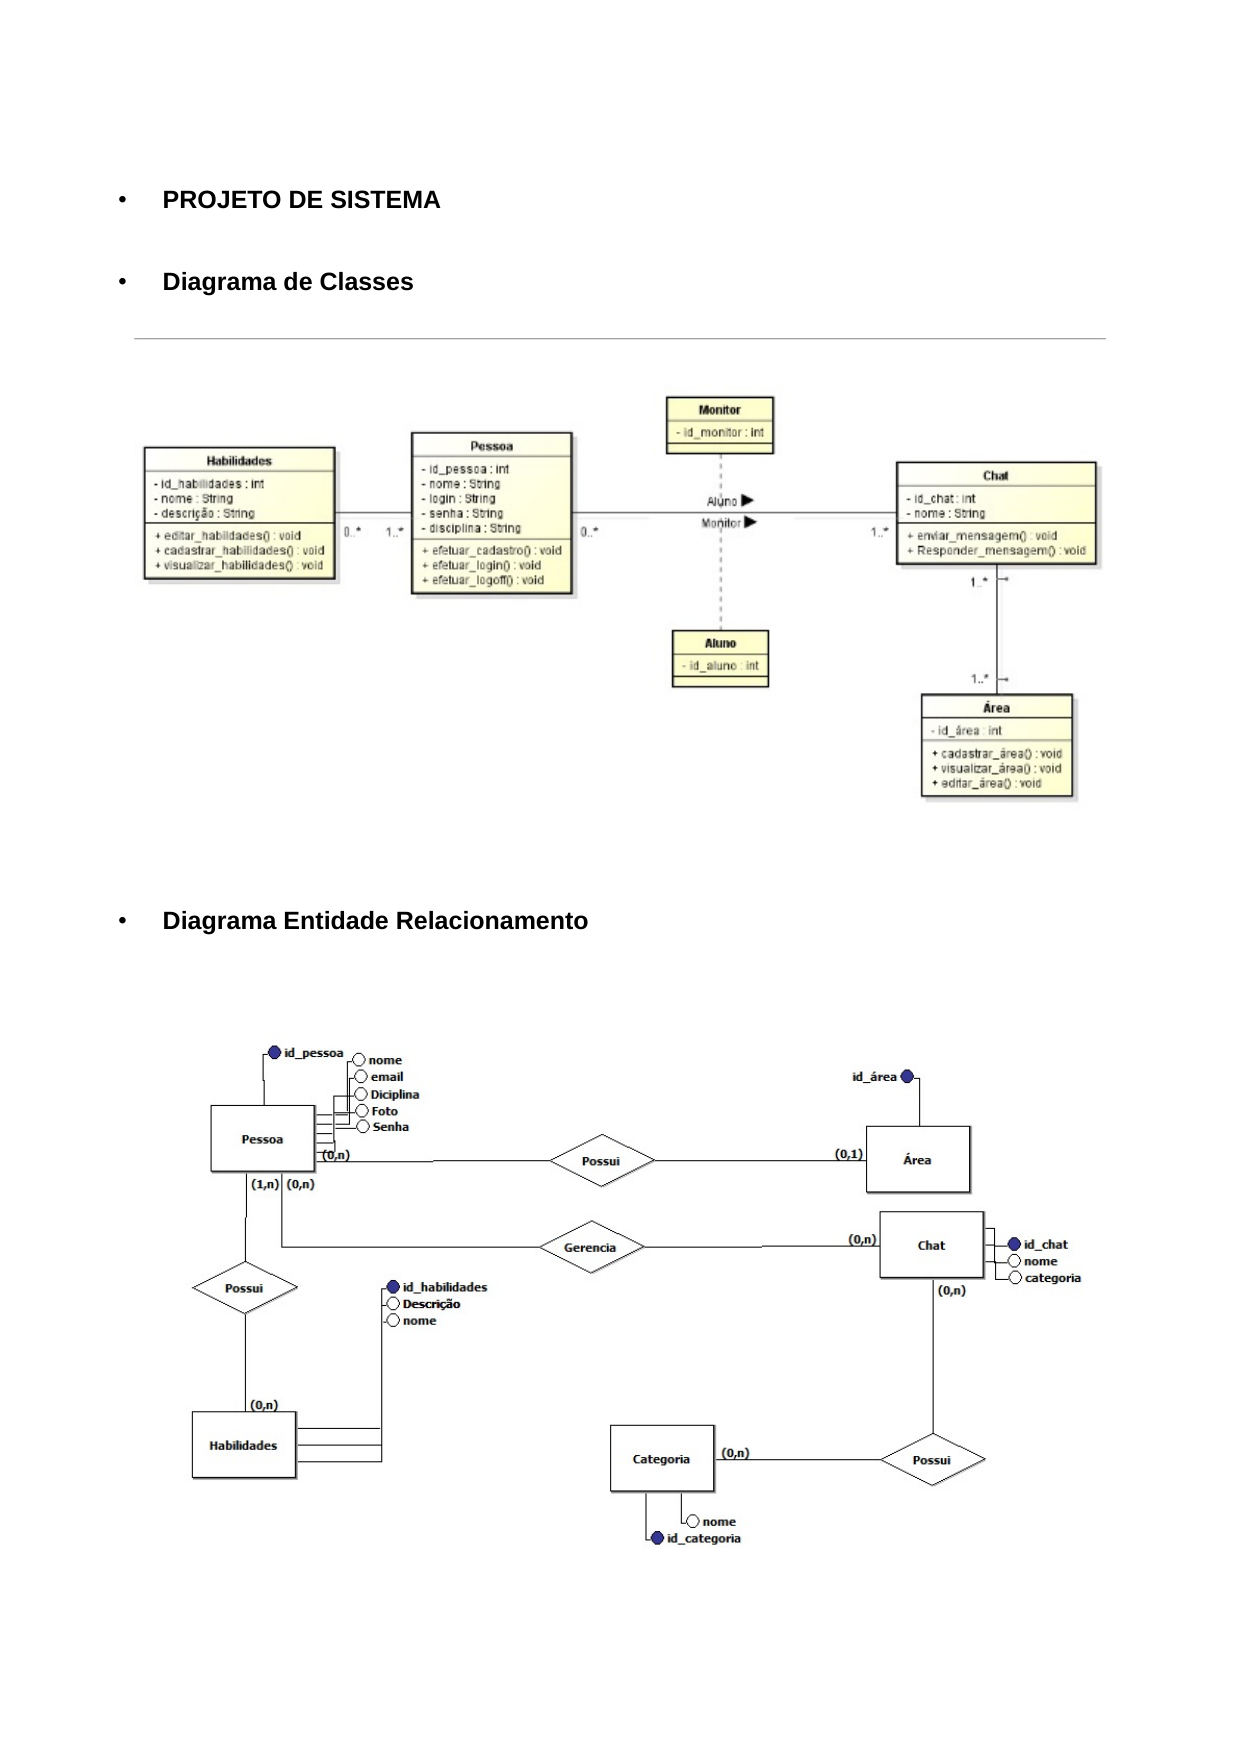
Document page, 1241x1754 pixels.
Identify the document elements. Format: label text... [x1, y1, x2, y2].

list Diagrama Entidade Relacionamento [81, 906, 1122, 935]
list Diagrama de Classes [81, 267, 1122, 296]
list PROJETO DE SISTEMA [118, 185, 1122, 214]
